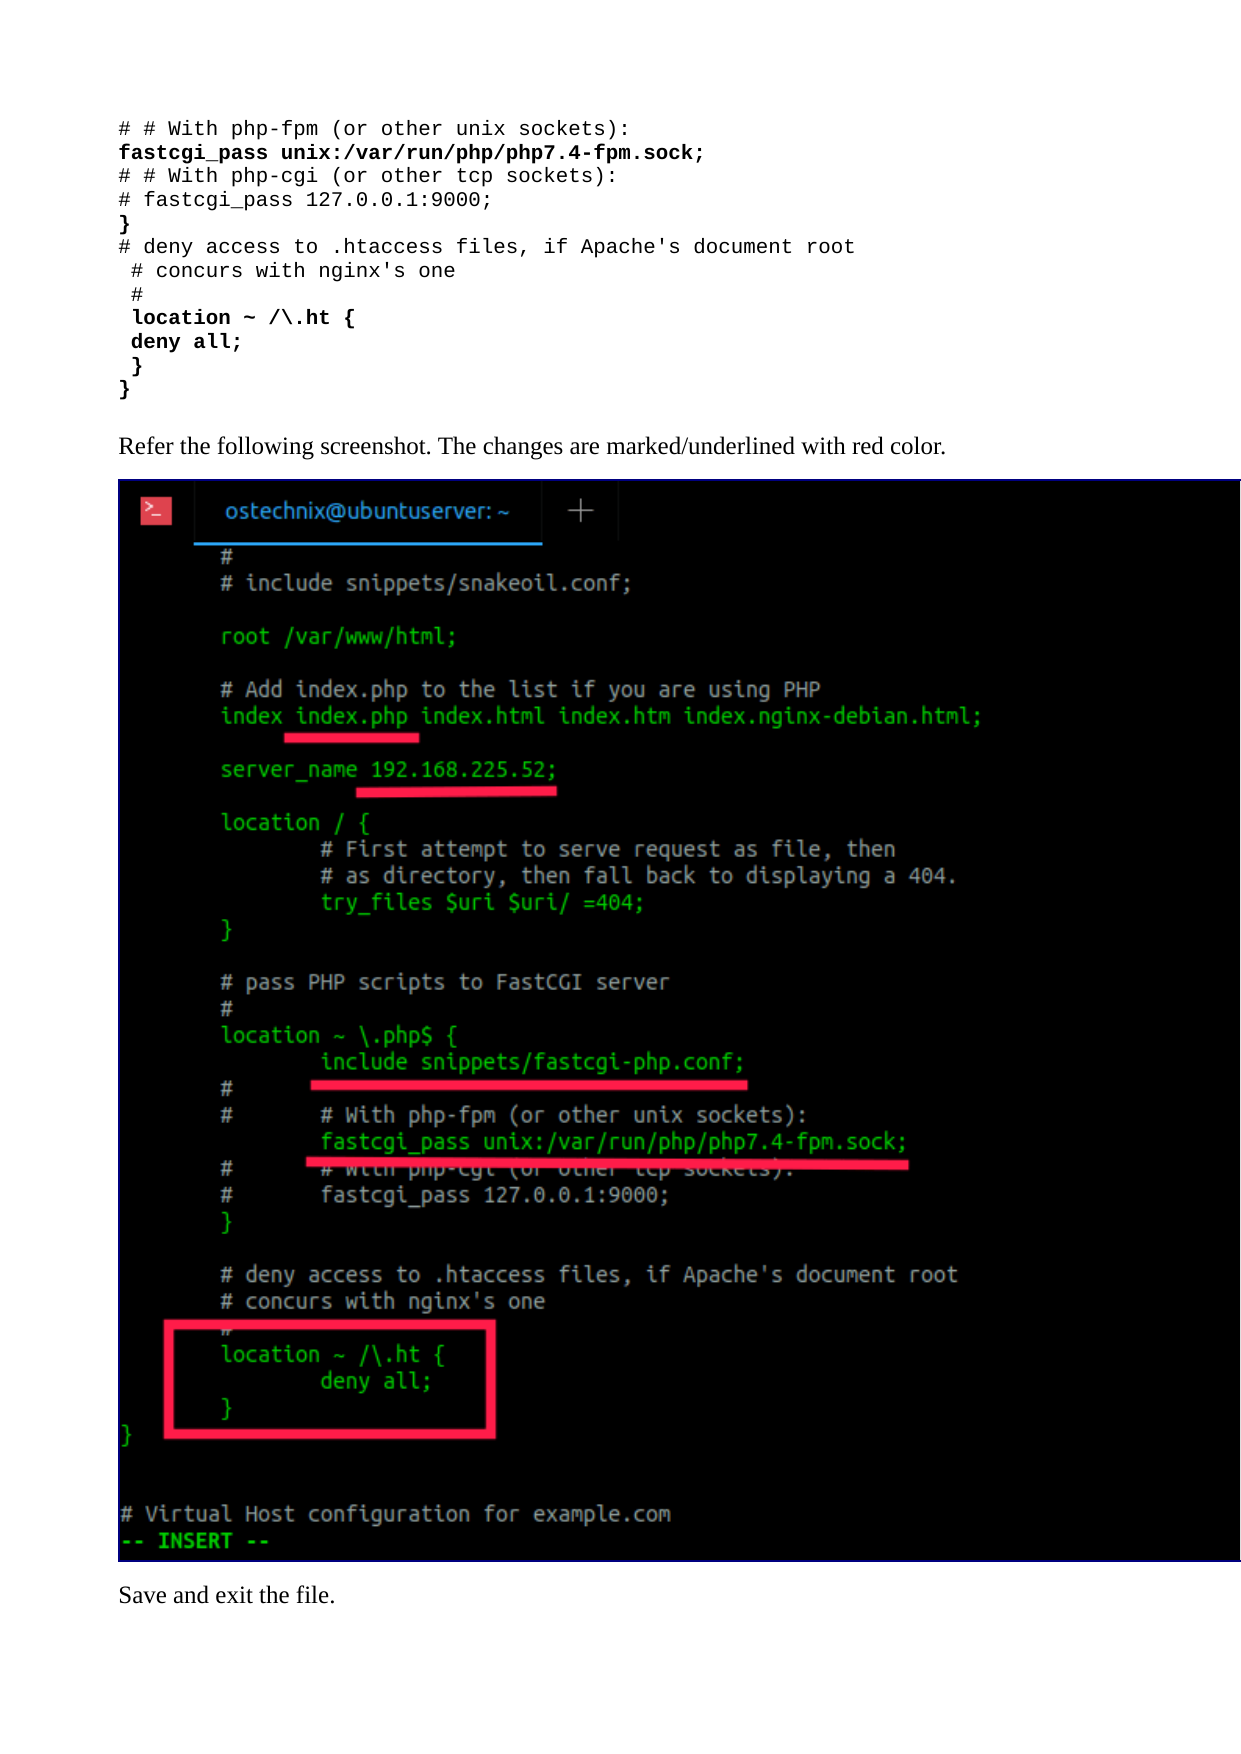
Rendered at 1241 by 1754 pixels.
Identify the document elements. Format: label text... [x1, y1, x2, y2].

text fastcgi_pass unix:/var/run/php/php7.4-fpm.sock; [118, 142, 1122, 165]
text Save and exit the file. [118, 1581, 1122, 1609]
text # concurs with nginx's one [118, 260, 1122, 284]
text # # With php-fpm (or other unix sockets): [118, 118, 1122, 142]
text # [118, 284, 1122, 307]
text deny all; [118, 331, 1122, 354]
text } [118, 354, 1122, 378]
picture [120, 481, 1241, 1560]
text } [118, 378, 1122, 402]
text # fastcgi_pass 127.0.0.1:9000; [118, 189, 1122, 213]
text } [118, 213, 1122, 236]
text Refer the following screenshot. The changes are marked/underlined with red color. [118, 431, 1122, 460]
text # # With php-cgi (or other tcp sockets): [118, 165, 1122, 189]
text location ~ /\.ht { [118, 307, 1122, 331]
text # deny access to .htaccess files, if Apache's document root [118, 236, 1122, 260]
